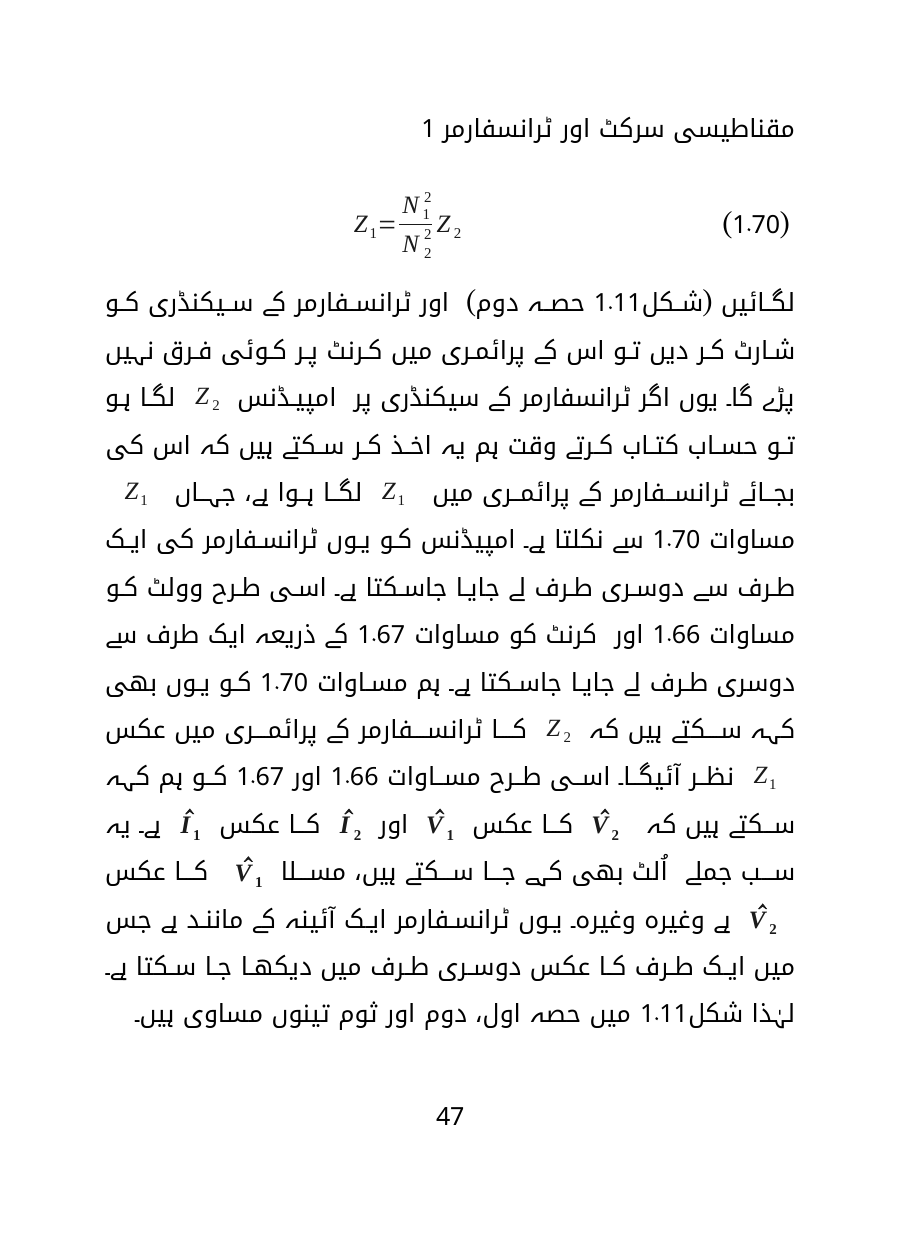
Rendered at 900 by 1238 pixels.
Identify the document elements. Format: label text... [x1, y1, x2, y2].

table_header [105, 183, 701, 280]
table_header (1.70) [701, 183, 795, 280]
text لگائیں (شکل1.11 حصہ دوم) اور ٹرانسفارمر کے سیکنڈری کو شارٹ کر دیں تو اس کے پرائمری میں کرنٹ پر کوئی فرق نہیں پڑے گا۔ یوں اگر ٹرانسفارمر کے سیکنڈری پر امپیڈنسلگا ہو تو حساب کتاب کرتے وقت ہم یہ اخذ کر سکتے ہیں کہ اس کی بجائے ٹرانسفارمر کے پرائمری میں لگا ہوا ہے، جہاں مساوات 1.70 سے نکلتا ہے۔ امپیڈنس کو یوں ٹرانسفارمر کی ایک طرف سے دوسری طرف لے جایا جاسکتا ہے۔ اسی طرح وولٹ کو مساوات 1.66 اور کرنٹ کو مساوات 1.67 کے ذریعہ ایک طرف سے دوسری طرف لے جایا جاسکتا ہے۔ ہم مساوات 1.70 کو یوں بھی کہہ سکتے ہیں کہکا ٹرانسفارمر کے پرائمری میں عکسنظر آئیگا۔ اسی طرح مساوات 1.66 اور 1.67 کو ہم کہہ سکتے ہیں کہ کا عکساورکا عکسہے۔ یہ سب جملے اُلٹ بھی کہے جا سکتے ہیں، مسلا کا عکسہے وغیرہ وغیرہ۔ یوں ٹرانسفارمر ایک آئینہ کے مانند ہے جس میں ایک طرف کا عکس دوسری طرف میں دیکھا جا سکتا ہے۔ لہٰذا شکل1.11 میں حصہ اول، دوم اور ثوم تینوں مساوی ہیں۔ [105, 280, 795, 1038]
